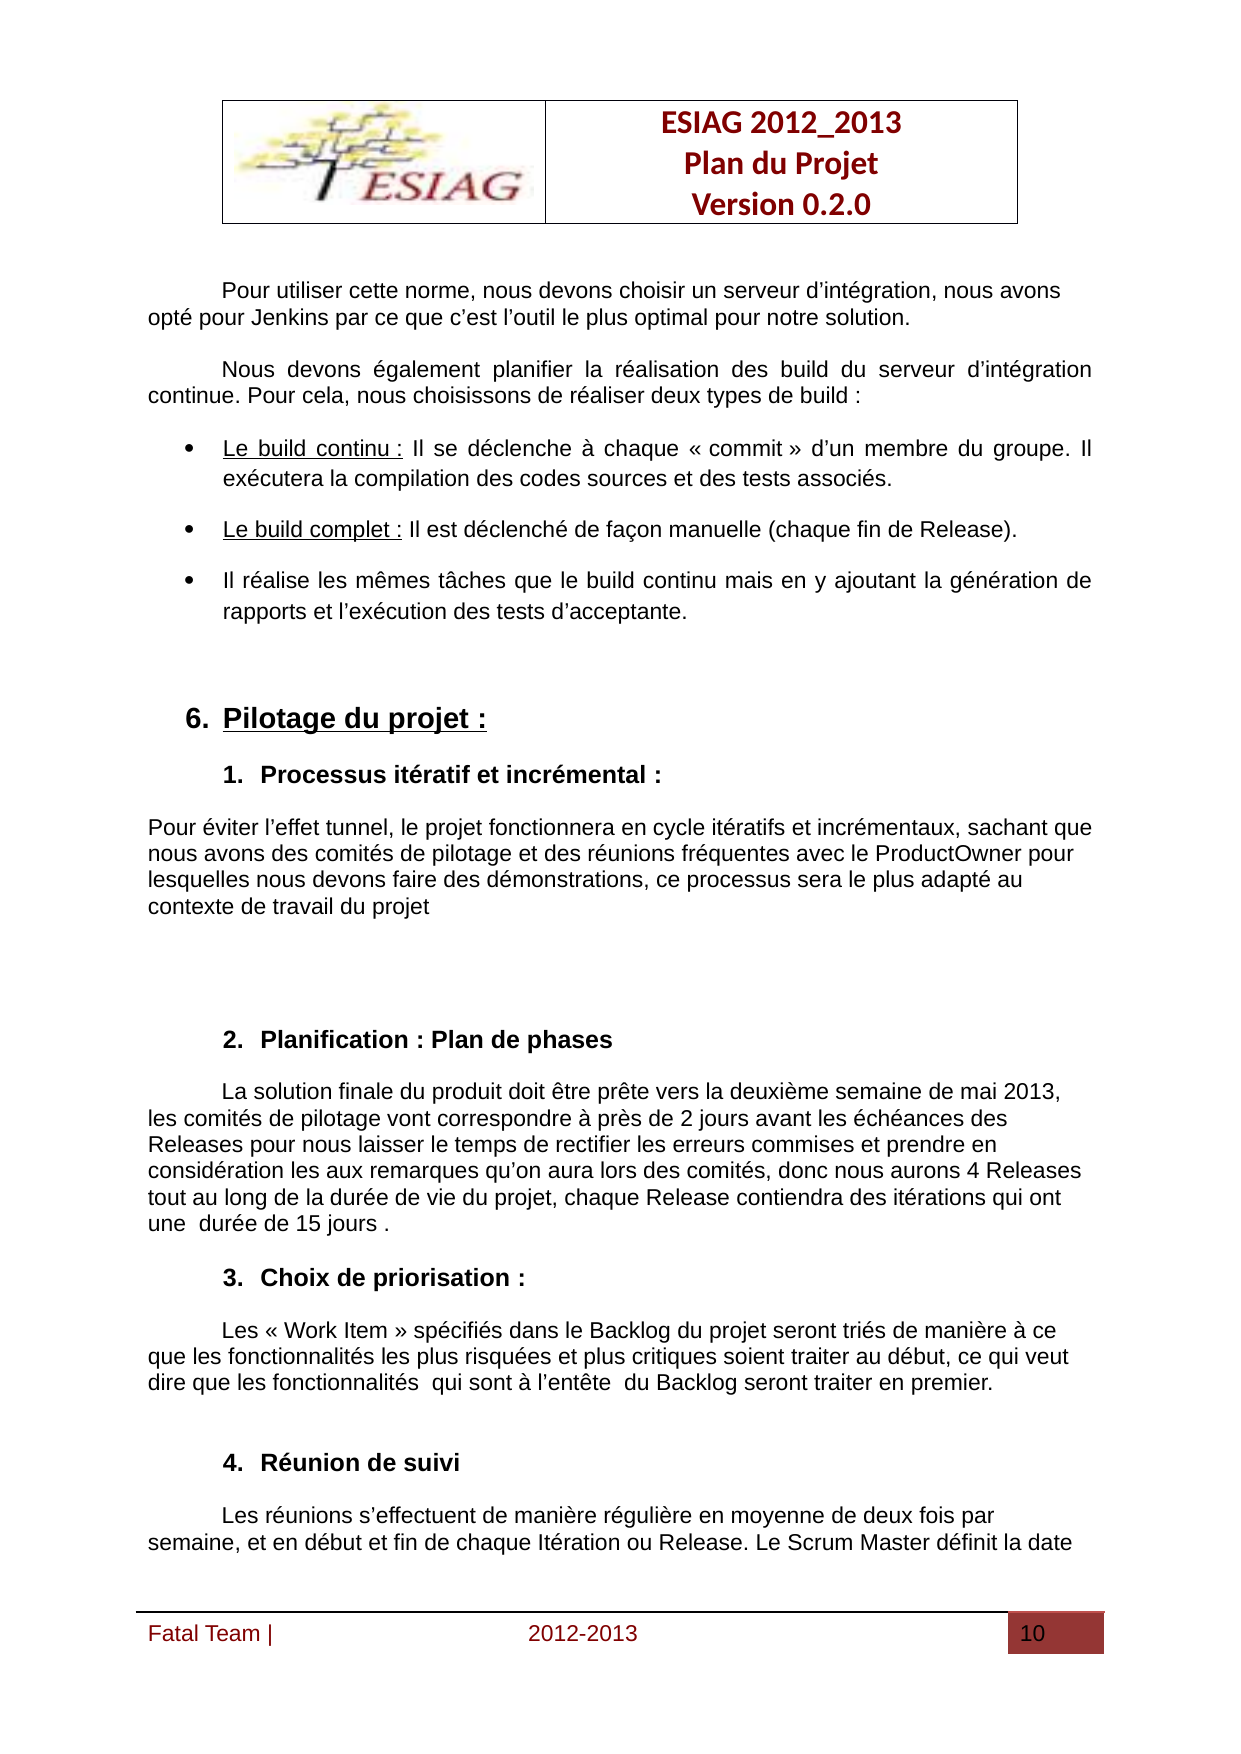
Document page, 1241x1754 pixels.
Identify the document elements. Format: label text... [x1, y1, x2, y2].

text Pour éviter l’effet tunnel, le projet fonctionnera en cycle itératifs et incrémentaux, sachant que nous avons des comités de pilotage et des réunions fréquentes avec le ProductOwner pour lesquelles nous devons faire des démonstrations, ce processus sera le plus adapté au contexte de travail du projet [148, 814, 1092, 919]
subtitle Pilotage du projet : [185, 701, 1092, 735]
list Le build continu : Il se déclenche à chaque « commit » d’un membre du groupe. Il exécutera la compilation des codes sources et des tests associés. [185, 435, 1092, 492]
list Le build complet : Il est déclenché de façon manuelle (chaque fin de Release). [185, 516, 1092, 543]
text Nous devons également planifier la réalisation des build du serveur d’intégration continue. Pour cela, nous choisissons de réaliser deux types de build : [148, 356, 1092, 409]
subtitle Réunion de suivi [223, 1448, 1092, 1477]
subtitle Processus itératif et incrémental : [223, 760, 1092, 789]
list Il réalise les mêmes tâches que le build continu mais en y ajoutant la génération de rapports et l’exécution des tests d’acceptante. [185, 567, 1092, 624]
text La solution finale du produit doit être prête vers la deuxième semaine de mai 2013, les comités de pilotage vont correspondre à près de 2 jours avant les échéances des Releases pour nous laisser le temps de rectifier les erreurs commises et prendre en considération les aux remarques qu’on aura lors des comités, donc nous aurons 4 Releases tout au long de la durée de vie du projet, chaque Release contiendra des itérations qui ont une durée de 15 jours . [148, 1078, 1092, 1236]
picture [234, 101, 534, 205]
text Les « Work Item » spécifiés dans le Backlog du projet seront triés de manière à ce que les fonctionnalités les plus risquées et plus critiques soient traiter au début, ce qui veut dire que les fonctionnalités qui sont à l’entête du Backlog seront traiter en premier. [148, 1317, 1092, 1396]
text Les réunions s’effectuent de manière régulière en moyenne de deux fois par semaine, et en début et fin de chaque Itération ou Release. Le Scrum Master définit la date [148, 1502, 1092, 1555]
text Pour utiliser cette norme, nous devons choisir un serveur d’intégration, nous avons opté pour Jenkins par ce que c’est l’outil le plus optimal pour notre solution. [148, 277, 1092, 330]
subtitle Planification : Plan de phases [223, 1024, 1092, 1053]
subtitle Choix de priorisation : [223, 1263, 1092, 1292]
